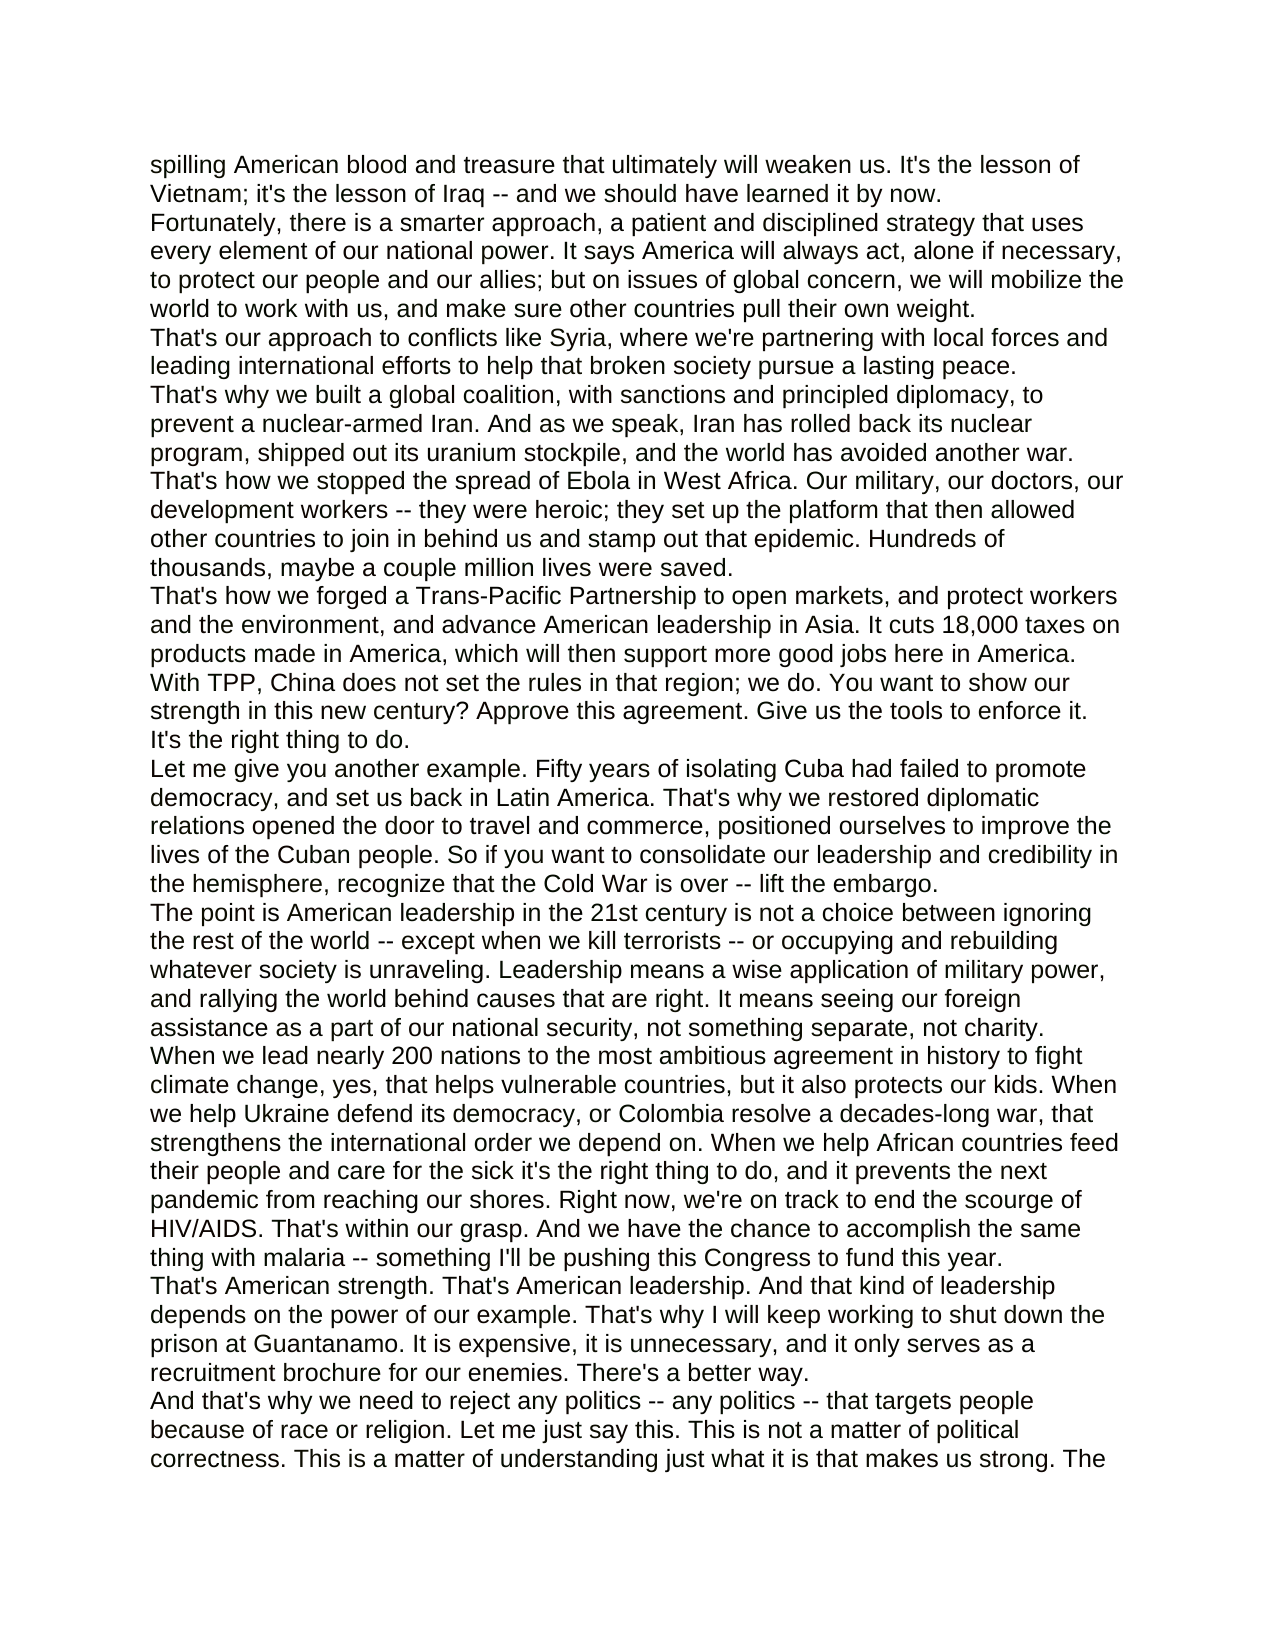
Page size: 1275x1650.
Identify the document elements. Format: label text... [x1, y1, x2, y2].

text That's our approach to conflicts like Syria, where we're partnering with local forces and leading international efforts to help that broken society pursue a lasting peace. [150, 322, 1125, 380]
text That's American strength. That's American leadership. And that kind of leadership depends on the power of our example. That's why I will keep working to shut down the prison at Guantanamo. It is expensive, it is unnecessary, and it only serves as a recruitment brochure for our enemies. There's a better way. [150, 1271, 1125, 1386]
text Fortunately, there is a smarter approach, a patient and disciplined strategy that uses every element of our national power. It says America will always act, alone if necessary, to protect our people and our allies; but on issues of global concern, we will mobilize the world to work with us, and make sure other countries pull their own weight. [150, 207, 1125, 322]
text And that's why we need to reject any politics -- any politics -- that targets people because of race or religion. Let me just say this. This is not a matter of political correctness. This is a matter of understanding just what it is that makes us strong. The [150, 1386, 1125, 1472]
text That's why we built a global coalition, with sanctions and principled diplomacy, to prevent a nuclear-armed Iran. And as we speak, Iran has rolled back its nuclear program, shipped out its uranium stockpile, and the world has avoided another war. [150, 380, 1125, 466]
text spilling American blood and treasure that ultimately will weaken us. It's the lesson of Vietnam; it's the lesson of Iraq -- and we should have learned it by now. [150, 150, 1125, 207]
text Let me give you another example. Fifty years of isolating Cuba had failed to promote democracy, and set us back in Latin America. That's why we restored diplomatic relations opened the door to travel and commerce, positioned ourselves to improve the lives of the Cuban people. So if you want to consolidate our leadership and credibility in the hemisphere, recognize that the Cold War is over -- lift the embargo. [150, 754, 1125, 897]
text The point is American leadership in the 21st century is not a choice between ignoring the rest of the world -- except when we kill terrorists -- or occupying and rebuilding whatever society is unraveling. Leadership means a wise application of military power, and rallying the world behind causes that are right. It means seeing our foreign assistance as a part of our national security, not something separate, not charity. [150, 897, 1125, 1041]
text That's how we stopped the spread of Ebola in West Africa. Our military, our doctors, our development workers -- they were heroic; they set up the platform that then allowed other countries to join in behind us and stamp out that epidemic. Hundreds of thousands, maybe a couple million lives were saved. [150, 466, 1125, 581]
text When we lead nearly 200 nations to the most ambitious agreement in history to fight climate change, yes, that helps vulnerable countries, but it also protects our kids. When we help Ukraine defend its democracy, or Colombia resolve a decades-long war, that strengthens the international order we depend on. When we help African countries feed their people and care for the sick it's the right thing to do, and it prevents the next pandemic from reaching our shores. Right now, we're on track to end the scourge of HIV/AIDS. That's within our grasp. And we have the chance to accomplish the same thing with malaria -- something I'll be pushing this Congress to fund this year. [150, 1041, 1125, 1271]
text That's how we forged a Trans-Pacific Partnership to open markets, and protect workers and the environment, and advance American leadership in Asia. It cuts 18,000 taxes on products made in America, which will then support more good jobs here in America. With TPP, China does not set the rules in that region; we do. You want to show our strength in this new century? Approve this agreement. Give us the tools to enforce it. It's the right thing to do. [150, 581, 1125, 754]
